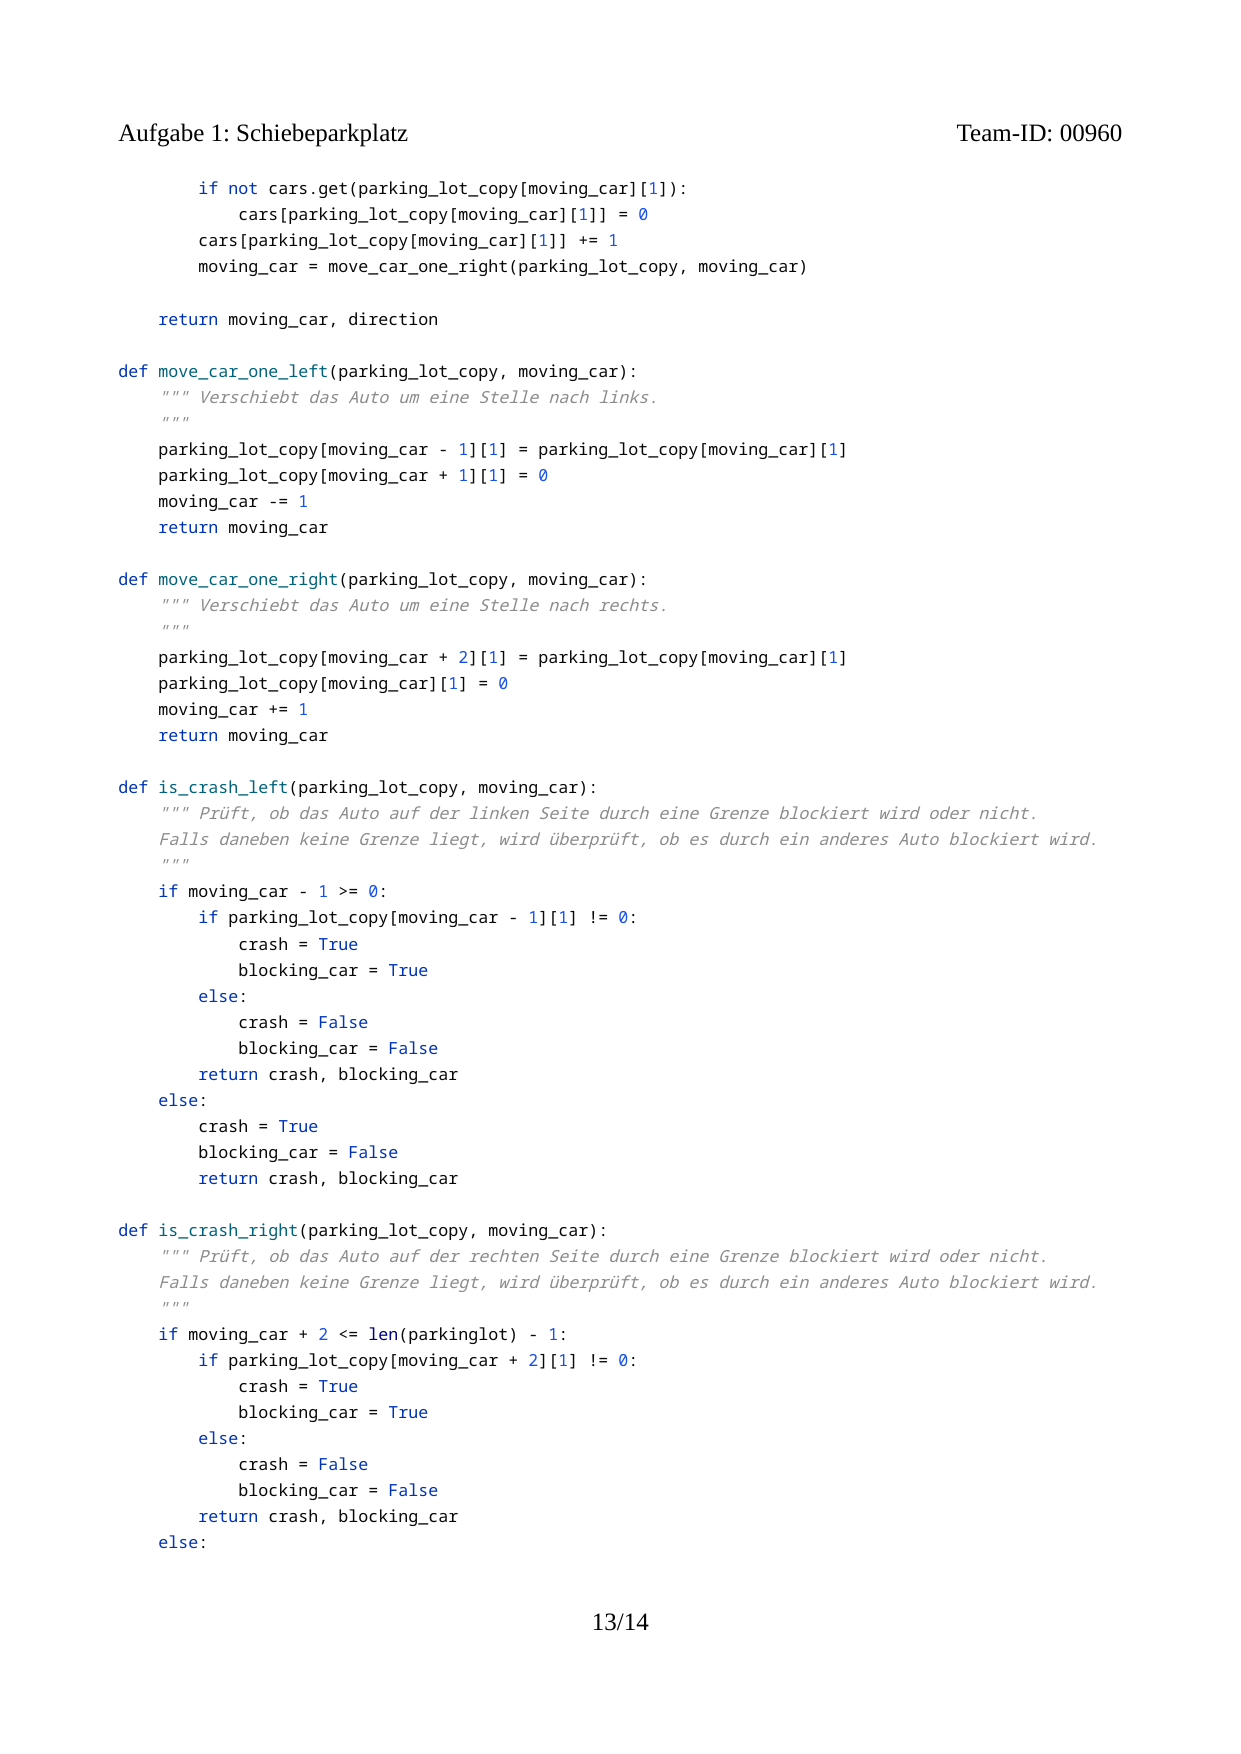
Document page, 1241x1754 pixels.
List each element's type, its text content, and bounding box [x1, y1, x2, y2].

text if not cars.get(parking_lot_copy[moving_car][1]): cars[parking_lot_copy[moving_car][1]] = 0 cars[parking_lot_copy[moving_car][1]] += 1 moving_car = move_car_one_right(parking_lot_copy, moving_car) return moving_car, direction def move_car_one_left(parking_lot_copy, moving_car): """ Verschiebt das Auto um eine Stelle nach links. """ parking_lot_copy[moving_car - 1][1] = parking_lot_copy[moving_car][1] parking_lot_copy[moving_car + 1][1] = 0 moving_car -= 1 return moving_car def move_car_one_right(parking_lot_copy, moving_car): """ Verschiebt das Auto um eine Stelle nach rechts. """ parking_lot_copy[moving_car + 2][1] = parking_lot_copy[moving_car][1] parking_lot_copy[moving_car][1] = 0 moving_car += 1 return moving_car def is_crash_left(parking_lot_copy, moving_car): """ Prüft, ob das Auto auf der linken Seite durch eine Grenze blockiert wird oder nicht. Falls daneben keine Grenze liegt, wird überprüft, ob es durch ein anderes Auto blockiert wird. """ if moving_car - 1 >= 0: if parking_lot_copy[moving_car - 1][1] != 0: crash = True blocking_car = True else: crash = False blocking_car = False return crash, blocking_car else: crash = True blocking_car = False return crash, blocking_car def is_crash_right(parking_lot_copy, moving_car): """ Prüft, ob das Auto auf der rechten Seite durch eine Grenze blockiert wird oder nicht. Falls daneben keine Grenze liegt, wird überprüft, ob es durch ein anderes Auto blockiert wird. """ if moving_car + 2 <= len(parkinglot) - 1: if parking_lot_copy[moving_car + 2][1] != 0: crash = True blocking_car = True else: crash = False blocking_car = False return crash, blocking_car else: [118, 177, 1122, 1554]
